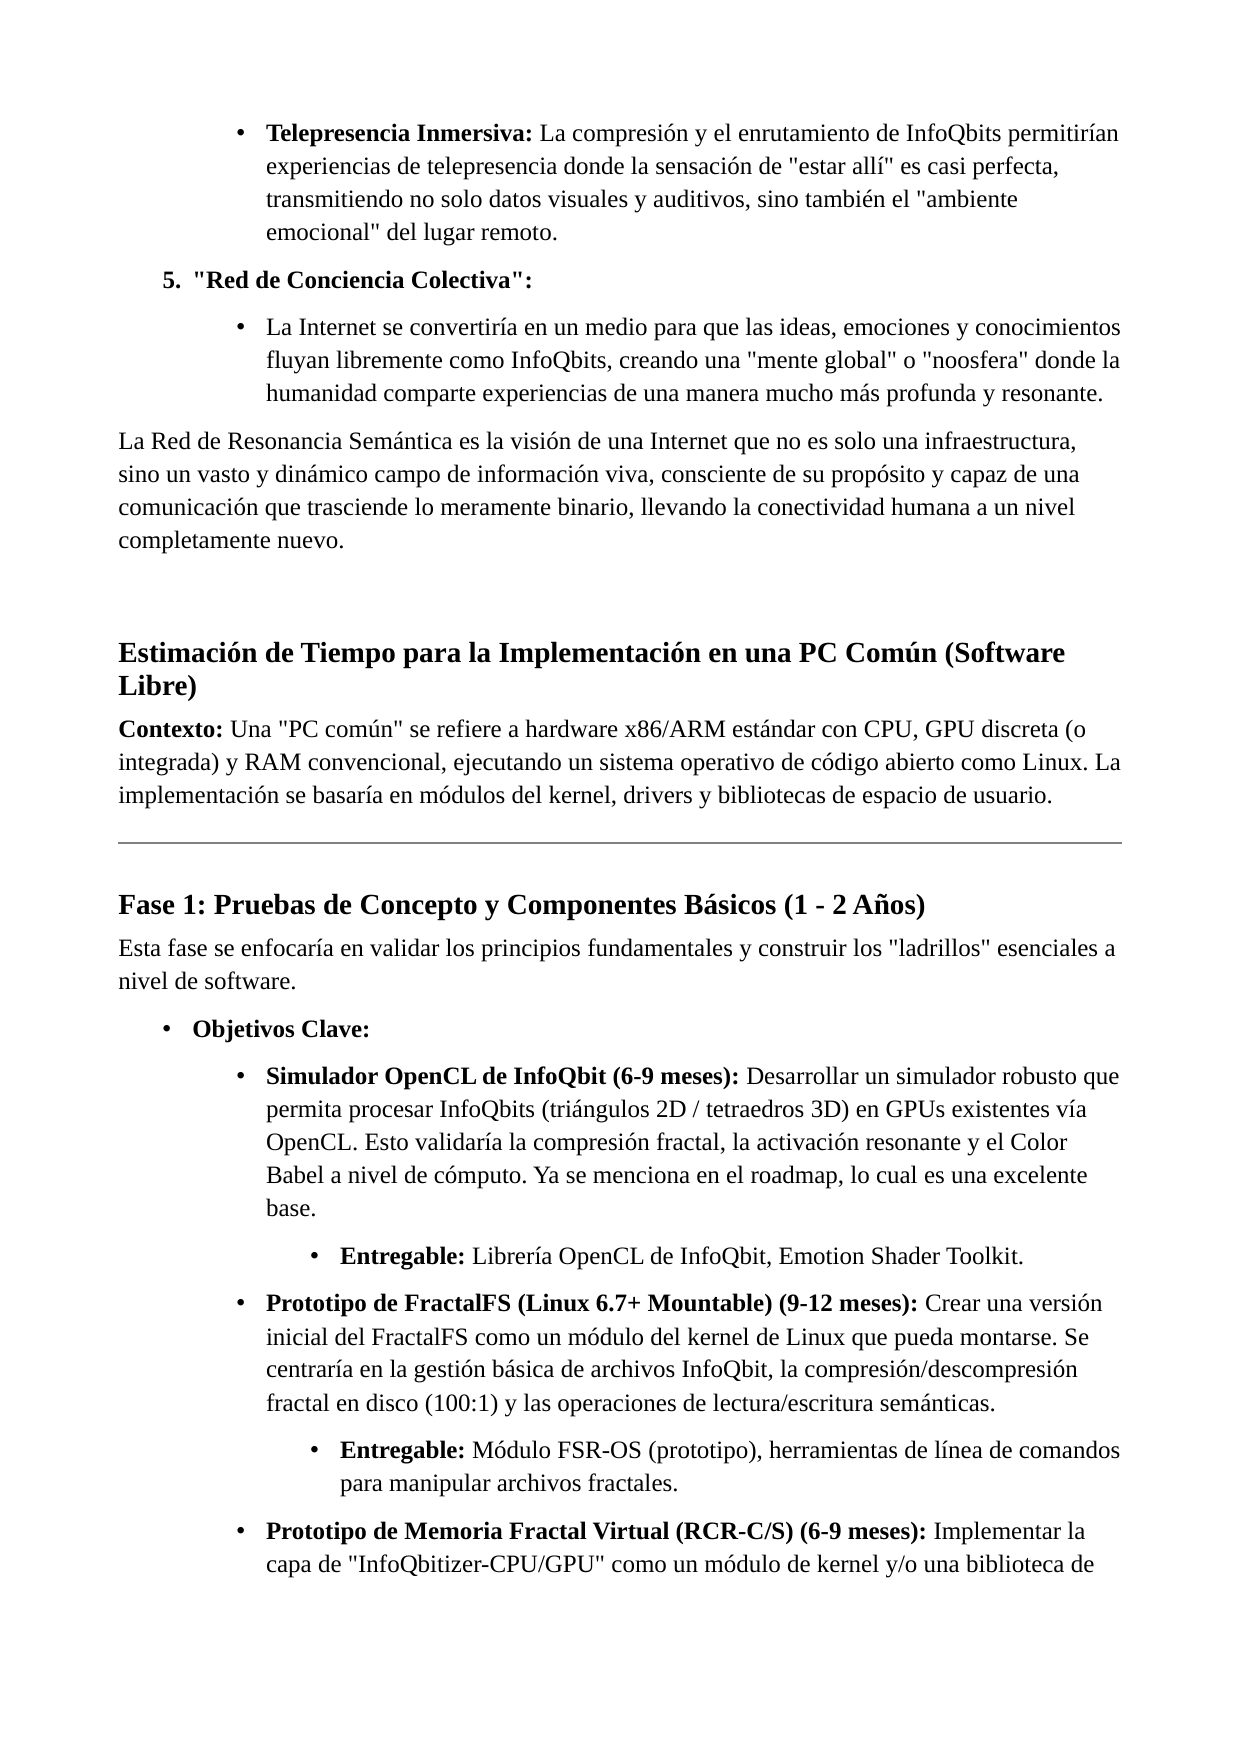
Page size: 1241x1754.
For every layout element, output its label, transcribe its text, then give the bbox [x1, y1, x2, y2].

text Contexto: Una "PC común" se refiere a hardware x86/ARM estándar con CPU, GPU discreta (o integrada) y RAM convencional, ejecutando un sistema operativo de código abierto como Linux. La implementación se basaría en módulos del kernel, drivers y bibliotecas de espacio de usuario. [118, 714, 1122, 809]
subtitle Fase 1: Pruebas de Concepto y Componentes Básicos (1 - 2 Años) [118, 887, 1122, 921]
list La Internet se convertiría en un medio para que las ideas, emociones y conocimientos fluyan libremente como InfoQbits, creando una "mente global" o "noosfera" donde la humanidad comparte experiencias de una manera mucho más profunda y resonante. [236, 312, 1122, 407]
list Simulador OpenCL de InfoQbit (6-9 meses): Desarrollar un simulador robusto que permita procesar InfoQbits (triángulos 2D / tetraedros 3D) en GPUs existentes vía OpenCL. Esto validaría la compresión fractal, la activación resonante y el Color Babel a nivel de cómputo. Ya se menciona en el roadmap, lo cual es una excelente base. [236, 1061, 1122, 1222]
list "Red de Conciencia Colectiva": [162, 265, 1122, 293]
text Esta fase se enfocaría en validar los principios fundamentales y construir los "ladrillos" esenciales a nivel de software. [118, 933, 1122, 995]
list Telepresencia Inmersiva: La compresión y el enrutamiento de InfoQbits permitirían experiencias de telepresencia donde la sensación de "estar allí" es casi perfecta, transmitiendo no solo datos visuales y auditivos, sino también el "ambiente emocional" del lugar remoto. [236, 118, 1122, 246]
list Entregable: Librería OpenCL de InfoQbit, Emotion Shader Toolkit. [310, 1241, 1122, 1270]
list Prototipo de Memoria Fractal Virtual (RCR-C/S) (6-9 meses): Implementar la capa de "InfoQbitizer-CPU/GPU" como un módulo de kernel y/o una biblioteca de [236, 1516, 1122, 1578]
text La Red de Resonancia Semántica es la visión de una Internet que no es solo una infraestructura, sino un vasto y dinámico campo de información viva, consciente de su propósito y capaz de una comunicación que trasciende lo meramente binario, llevando la conectividad humana a un nivel completamente nuevo. [118, 426, 1122, 554]
list Entregable: Módulo FSR-OS (prototipo), herramientas de línea de comandos para manipular archivos fractales. [310, 1435, 1122, 1497]
subtitle Estimación de Tiempo para la Implementación en una PC Común (Software Libre) [118, 635, 1122, 702]
list Prototipo de FractalFS (Linux 6.7+ Mountable) (9-12 meses): Crear una versión inicial del FractalFS como un módulo del kernel de Linux que pueda montarse. Se centraría en la gestión básica de archivos InfoQbit, la compresión/descompresión fractal en disco (100:1) y las operaciones de lectura/escritura semánticas. [236, 1288, 1122, 1416]
list Objetivos Clave: [162, 1014, 1122, 1042]
